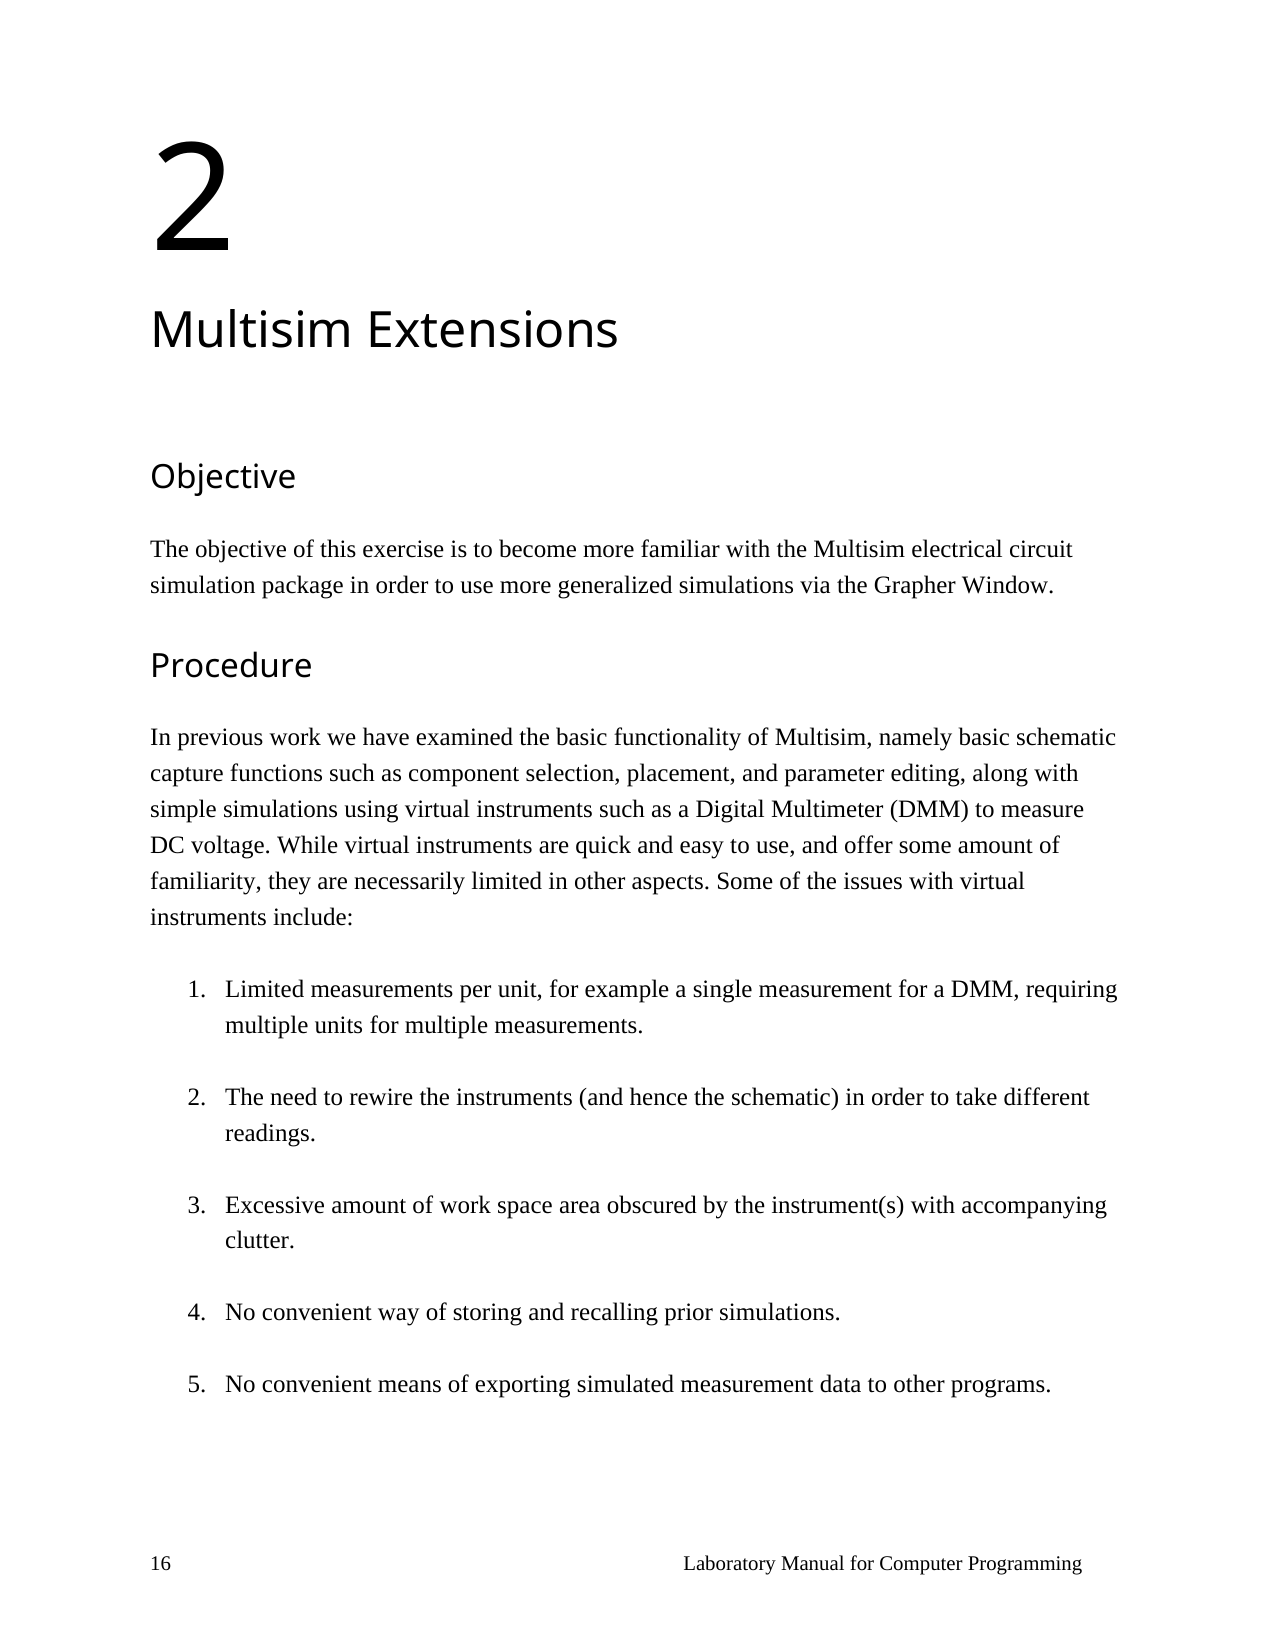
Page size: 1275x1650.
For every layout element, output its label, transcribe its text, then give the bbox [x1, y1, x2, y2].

list The need to rewire the instruments (and hence the schematic) in order to take different readings. [187, 1082, 1125, 1147]
list No convenient means of exporting simulated measurement data to other programs. [187, 1369, 1125, 1398]
list Limited measurements per unit, for example a single measurement for a DMM, requiring multiple units for multiple measurements. [187, 974, 1125, 1039]
title 2 [150, 90, 1125, 294]
list No convenient way of storing and recalling prior simulations. [187, 1297, 1125, 1326]
text In previous work we have examined the basic functionality of Multisim, namely basic schematic capture functions such as component selection, placement, and parameter editing, along with simple simulations using virtual instruments such as a Digital Multimeter (DMM) to measure DC voltage. While virtual instruments are quick and easy to use, and offer some amount of familiarity, they are necessarily limited in other aspects. Some of the issues with virtual instruments include: [150, 722, 1125, 931]
subtitle Objective [150, 453, 1125, 499]
subtitle Procedure [150, 642, 1125, 687]
title Multisim Extensions [150, 294, 1125, 362]
text The objective of this exercise is to become more familiar with the Multisim electrical circuit simulation package in order to use more generalized simulations via the Grapher Window. [150, 534, 1125, 599]
list Excessive amount of work space area obscured by the instrument(s) with accompanying clutter. [187, 1190, 1125, 1254]
